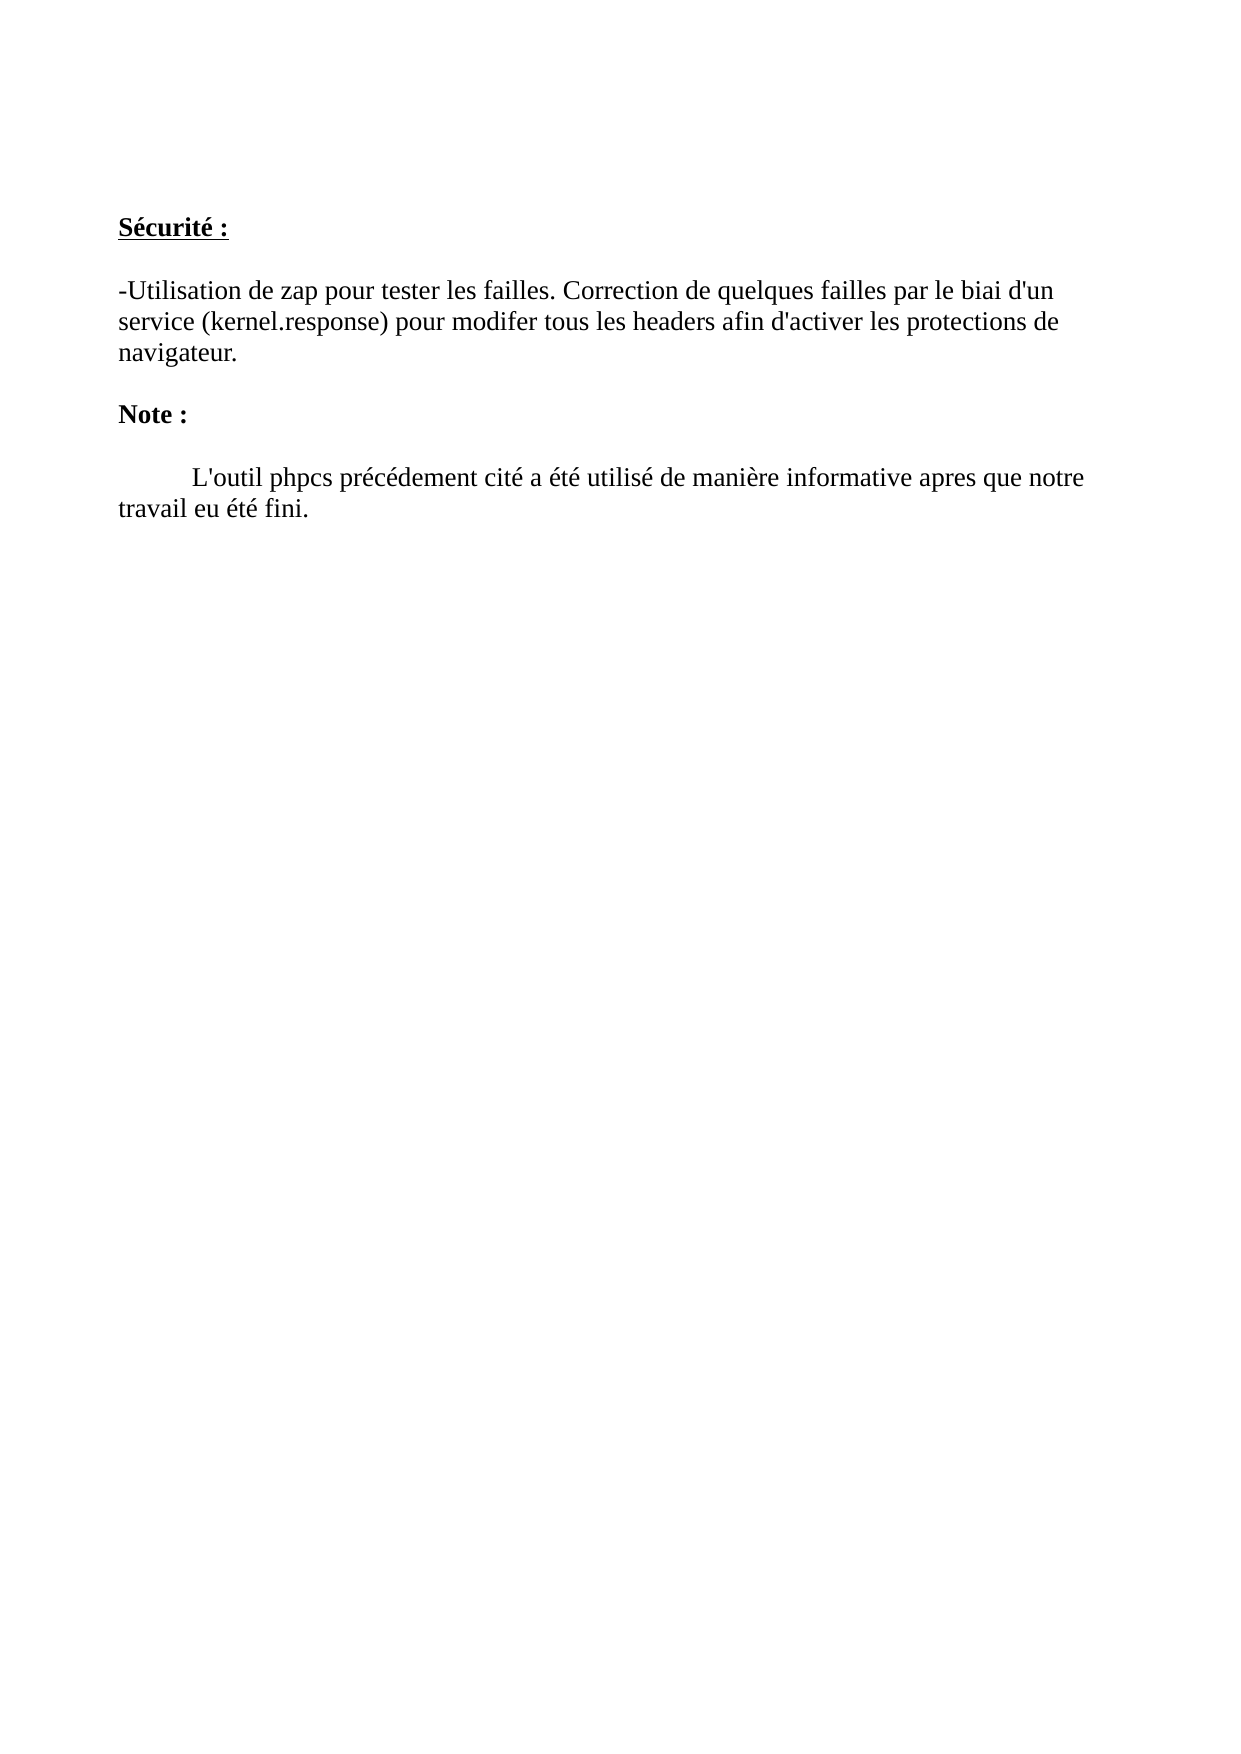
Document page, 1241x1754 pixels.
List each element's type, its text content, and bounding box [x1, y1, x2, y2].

text -Utilisation de zap pour tester les failles. Correction de quelques failles par le biai d'un service (kernel.response) pour modifer tous les headers afin d'activer les protections de navigateur. [118, 274, 1122, 367]
text Note : [118, 398, 1122, 429]
text L'outil phpcs précédement cité a été utilisé de manière informative apres que notre travail eu été fini. [118, 461, 1122, 523]
text Sécurité : [118, 212, 1122, 243]
